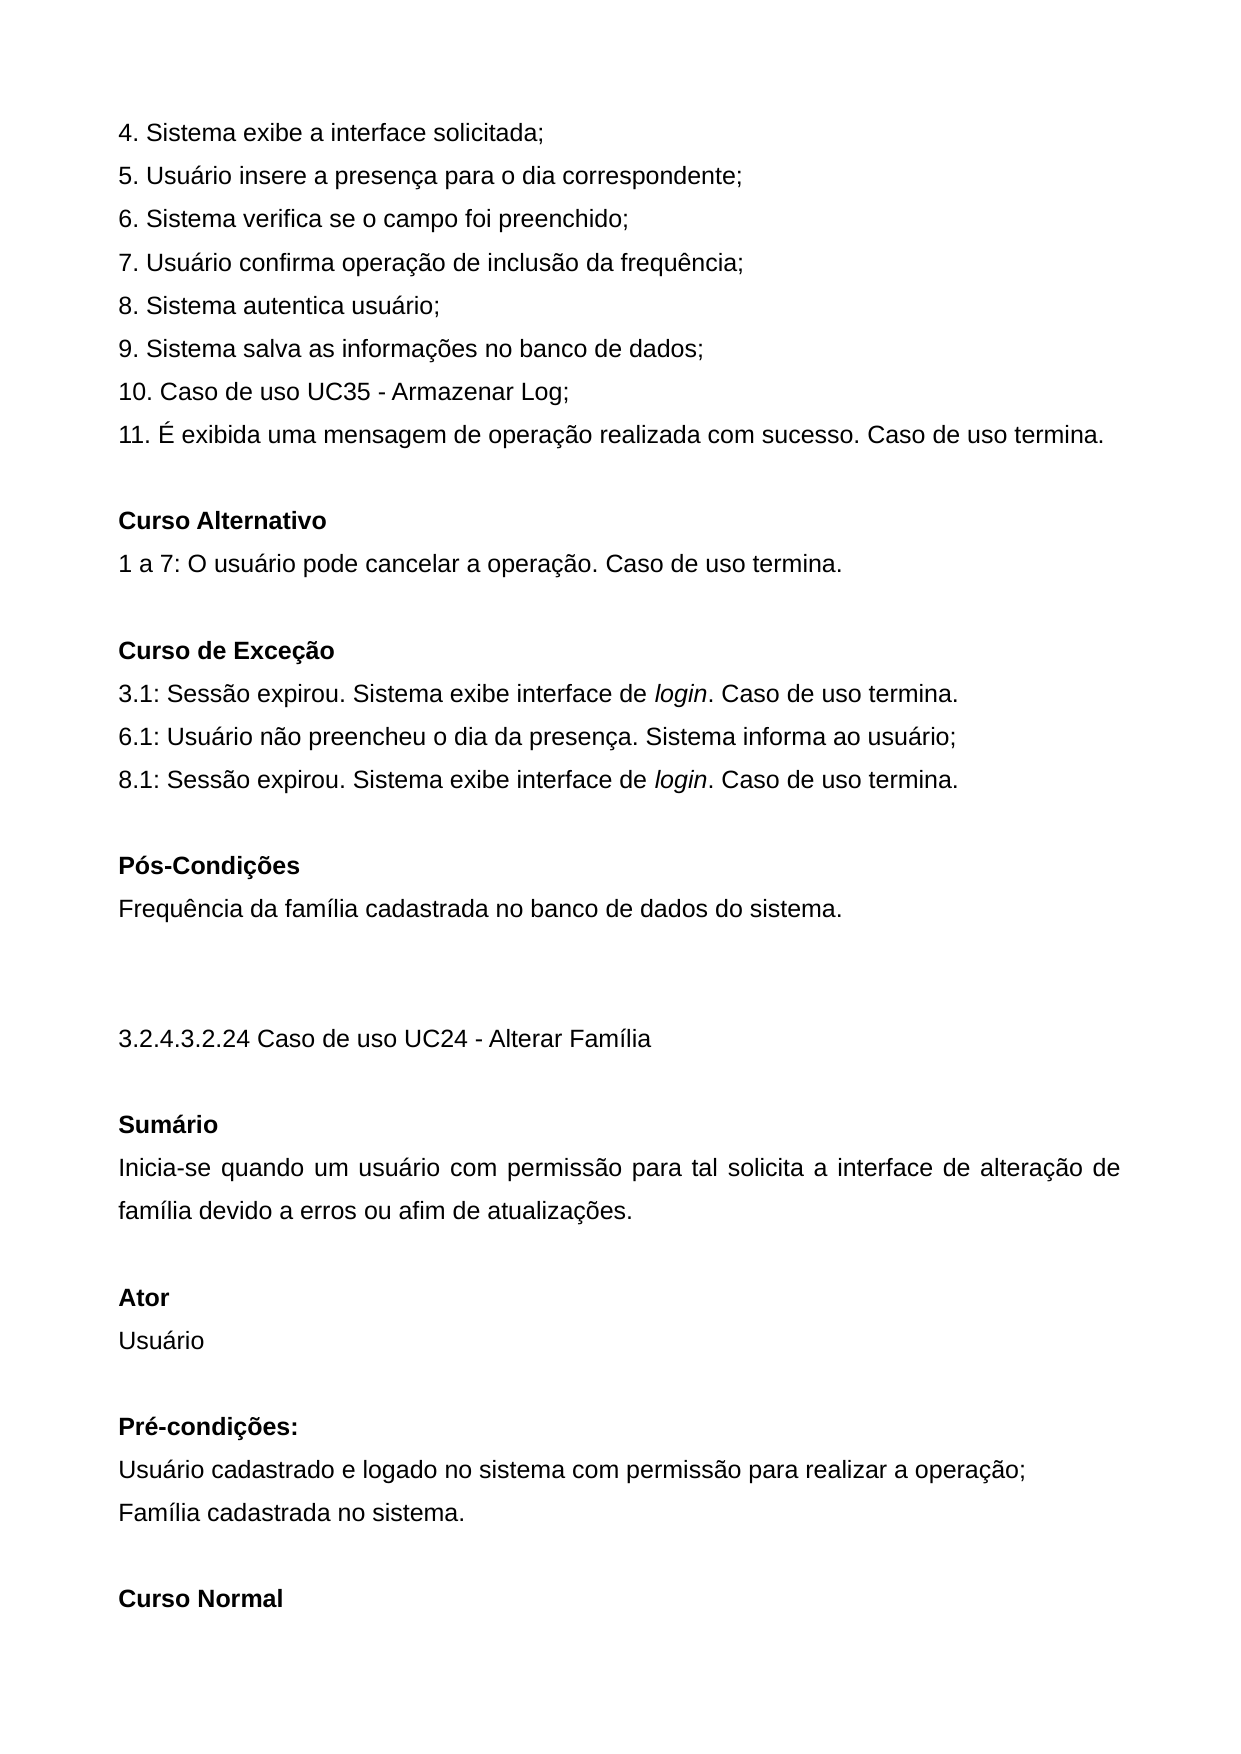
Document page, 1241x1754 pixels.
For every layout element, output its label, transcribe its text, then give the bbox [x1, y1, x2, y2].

text Frequência da família cadastrada no banco de dados do sistema. [118, 894, 1122, 923]
text 9. Sistema salva as informações no banco de dados; [118, 334, 1122, 362]
text 5. Usuário insere a presença para o dia correspondente; [118, 161, 1122, 190]
text Família cadastrada no sistema. [118, 1498, 1122, 1527]
text 1 a 7: O usuário pode cancelar a operação. Caso de uso termina. [118, 549, 1122, 578]
text 8.1: Sessão expirou. Sistema exibe interface de login. Caso de uso termina. [118, 765, 1122, 794]
text Pós-Condições [118, 851, 1122, 880]
text Pré-condições: [118, 1412, 1122, 1441]
text Ator [118, 1282, 1122, 1311]
text Curso Normal [118, 1584, 1122, 1613]
text Curso de Exceção [118, 636, 1122, 664]
text 10. Caso de uso UC35 - Armazenar Log; [118, 377, 1122, 406]
text 6.1: Usuário não preencheu o dia da presença. Sistema informa ao usuário; [118, 722, 1122, 751]
text 7. Usuário confirma operação de inclusão da frequência; [118, 247, 1122, 276]
text Usuário [118, 1326, 1122, 1354]
text Inicia-se quando um usuário com permissão para tal solicita a interface de alteração de família devido a erros ou afim de atualizações. [118, 1153, 1122, 1225]
text 3.2.4.3.2.24 Caso de uso UC24 - Alterar Família [118, 1024, 1122, 1052]
text 3.1: Sessão expirou. Sistema exibe interface de login. Caso de uso termina. [118, 679, 1122, 707]
text 4. Sistema exibe a interface solicitada; [118, 118, 1122, 147]
text Curso Alternativo [118, 506, 1122, 535]
text Sumário [118, 1110, 1122, 1139]
text 8. Sistema autentica usuário; [118, 291, 1122, 319]
text 6. Sistema verifica se o campo foi preenchido; [118, 204, 1122, 233]
text 11. É exibida uma mensagem de operação realizada com sucesso. Caso de uso termina. [118, 420, 1122, 449]
text Usuário cadastrado e logado no sistema com permissão para realizar a operação; [118, 1455, 1122, 1484]
